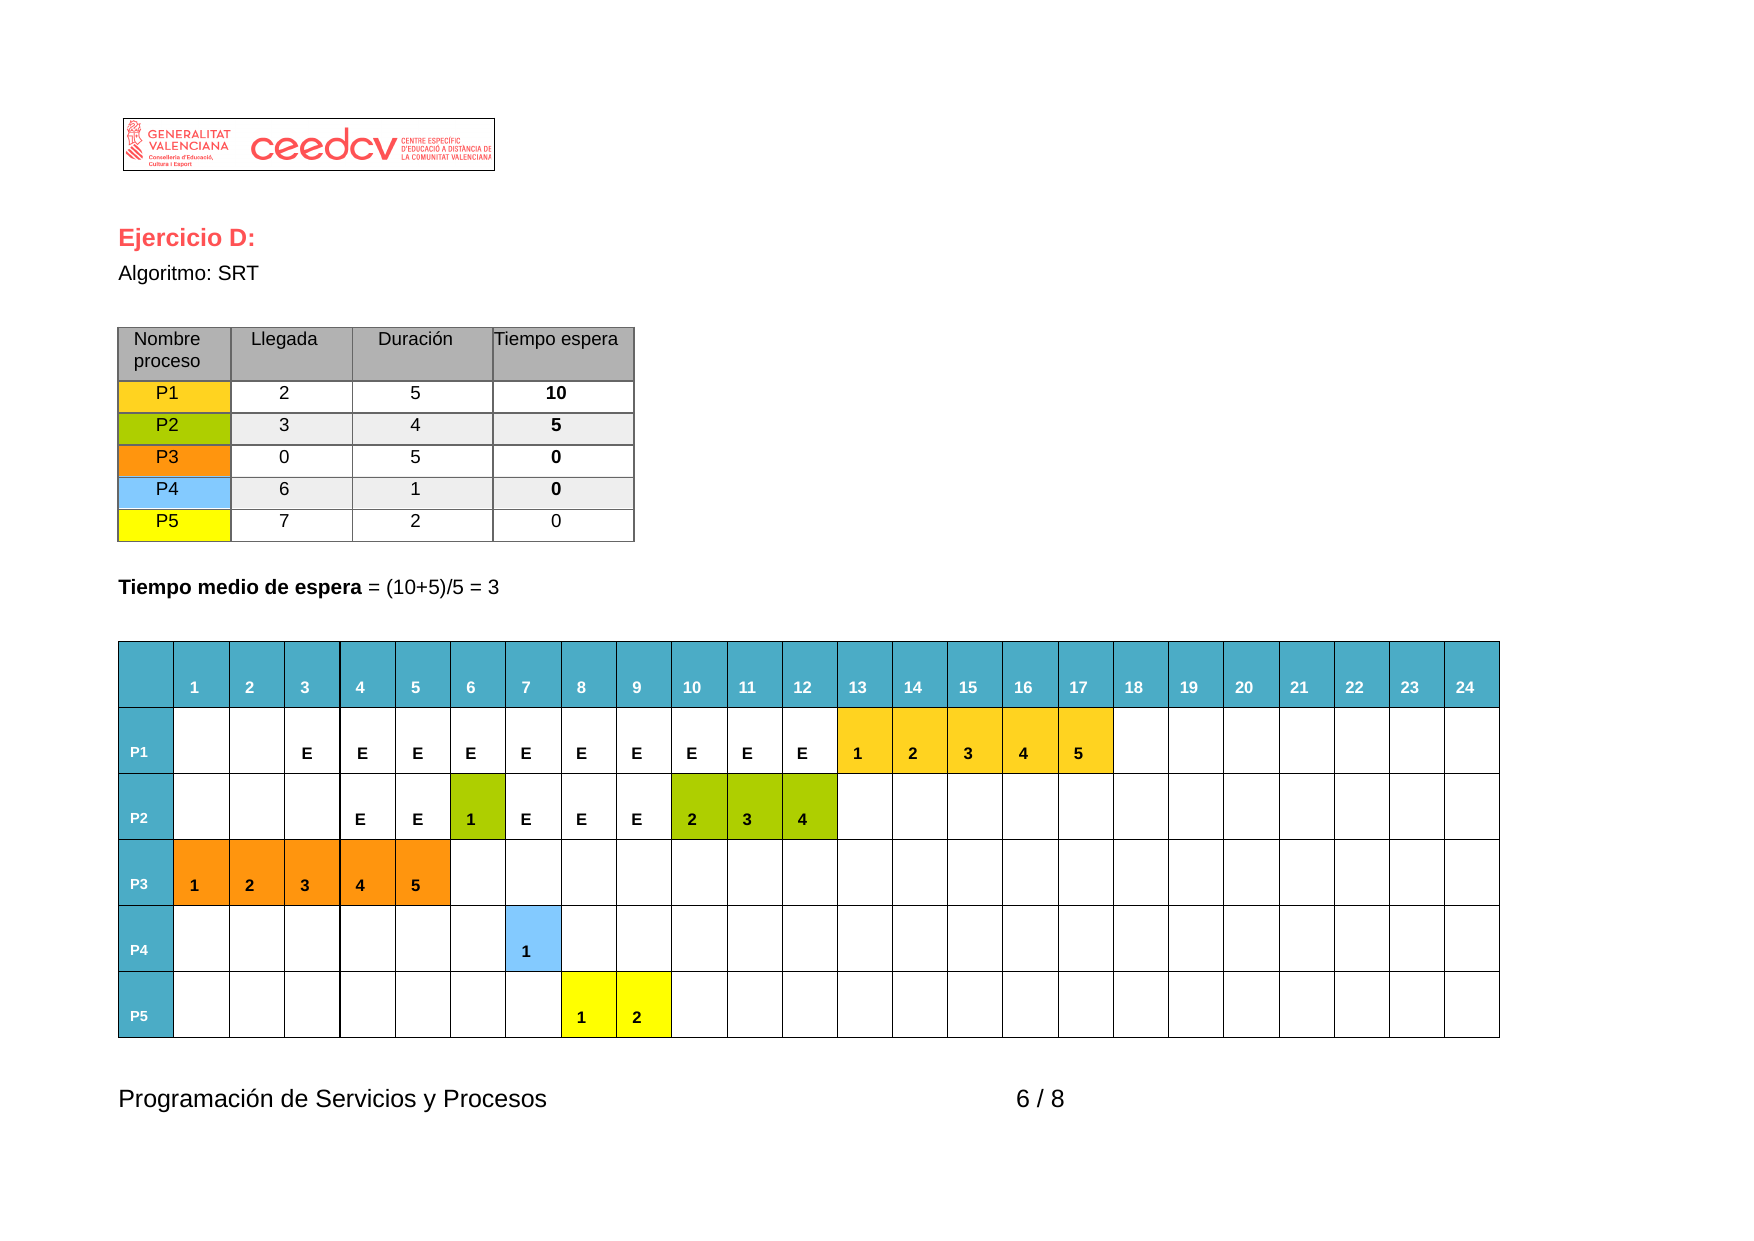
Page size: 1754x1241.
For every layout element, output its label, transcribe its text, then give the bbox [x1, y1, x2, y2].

table_cell [1059, 972, 1113, 1037]
table_cell [506, 840, 561, 905]
table_cell P1 [119, 708, 173, 773]
table_header 14 [893, 642, 947, 707]
table_cell [230, 774, 284, 839]
table_header 7 [506, 642, 561, 707]
table_cell P2 [119, 774, 173, 839]
table_cell 4 [341, 840, 395, 905]
table_cell 4 [1003, 708, 1058, 773]
table_cell [396, 972, 450, 1037]
table_header 6 [451, 642, 505, 707]
table_cell E [506, 774, 561, 839]
table_cell E [617, 708, 671, 773]
table_cell [1003, 840, 1058, 905]
table_cell 0 [494, 478, 633, 508]
table_cell 2 [617, 972, 671, 1037]
table_cell [1390, 906, 1444, 971]
table_cell 0 [494, 446, 633, 476]
text Tiempo medio de espera = (10+5)/5 = 3 [118, 575, 1621, 599]
table_header 3 [285, 642, 339, 707]
table_cell [230, 708, 284, 773]
table_cell P3 [119, 446, 230, 476]
table_header 23 [1390, 642, 1444, 707]
table_header 15 [948, 642, 1002, 707]
table_cell [838, 906, 892, 971]
table_cell [1224, 972, 1279, 1037]
table_cell E [506, 708, 561, 773]
table_cell 1 [353, 478, 492, 508]
table_cell 1 [838, 708, 892, 773]
table_cell [893, 774, 947, 839]
table_cell [451, 906, 505, 971]
table_cell E [341, 774, 395, 839]
table_cell 10 [494, 382, 633, 412]
table_cell [174, 708, 229, 773]
table_cell E [285, 708, 339, 773]
table_cell 5 [494, 414, 633, 444]
table_header Duración [353, 328, 492, 380]
table_cell [562, 840, 616, 905]
table_cell [948, 972, 1002, 1037]
table_cell [1445, 906, 1499, 971]
table_cell [451, 972, 505, 1037]
table_header Tiempo espera [494, 328, 633, 380]
table_cell E [672, 708, 727, 773]
table_cell [174, 774, 229, 839]
table_cell [396, 906, 450, 971]
table_header 16 [1003, 642, 1058, 707]
table_cell 7 [232, 510, 352, 541]
table_cell [948, 906, 1002, 971]
table_cell [617, 906, 671, 971]
table_cell 1 [506, 906, 561, 971]
table_cell 2 [893, 708, 947, 773]
table_cell [672, 906, 727, 971]
table_cell [285, 972, 339, 1037]
table_cell [285, 774, 339, 839]
table_header Llegada [232, 328, 352, 380]
table_cell [1169, 708, 1223, 773]
table_cell 5 [1059, 708, 1113, 773]
table_cell [893, 906, 947, 971]
table_header 17 [1059, 642, 1113, 707]
table_cell [1169, 972, 1223, 1037]
table_cell [1445, 708, 1499, 773]
table_cell [230, 906, 284, 971]
table_cell 0 [232, 446, 352, 476]
table_header 5 [396, 642, 450, 707]
table_cell [1390, 774, 1444, 839]
table_cell [285, 906, 339, 971]
table_cell [1114, 774, 1168, 839]
table_cell 5 [353, 446, 492, 476]
table_header [119, 642, 173, 707]
table_header 13 [838, 642, 892, 707]
table_cell [1445, 972, 1499, 1037]
table_cell [1003, 972, 1058, 1037]
table_cell [1390, 972, 1444, 1037]
table_cell P3 [119, 840, 173, 905]
table_cell [1224, 708, 1279, 773]
table_cell [672, 840, 727, 905]
table_header 12 [783, 642, 837, 707]
table_header Nombre proceso [119, 328, 230, 380]
table_cell [341, 906, 395, 971]
table_cell [1059, 774, 1113, 839]
table_header 1 [174, 642, 229, 707]
table_cell [728, 972, 782, 1037]
table_cell [1280, 972, 1334, 1037]
table_cell P4 [119, 906, 173, 971]
table_cell [1114, 972, 1168, 1037]
table_cell E [728, 708, 782, 773]
table_cell 2 [672, 774, 727, 839]
table_cell [783, 972, 837, 1037]
table_cell 1 [451, 774, 505, 839]
table_cell [838, 840, 892, 905]
table_header 22 [1335, 642, 1389, 707]
table_cell P1 [119, 382, 230, 412]
table_header 20 [1224, 642, 1279, 707]
table_cell [451, 840, 505, 905]
table_cell [1169, 840, 1223, 905]
table_header 8 [562, 642, 616, 707]
table_cell [1114, 708, 1168, 773]
table_header 10 [672, 642, 727, 707]
table_header 18 [1114, 642, 1168, 707]
table_cell [617, 840, 671, 905]
table_header 19 [1169, 642, 1223, 707]
table_cell [174, 906, 229, 971]
table_cell [672, 972, 727, 1037]
table_header 24 [1445, 642, 1499, 707]
table_cell E [783, 708, 837, 773]
text Algoritmo: SRT [118, 261, 1621, 285]
table_cell 1 [562, 972, 616, 1037]
table_cell [1280, 708, 1334, 773]
table_cell [562, 906, 616, 971]
table_cell [1059, 906, 1113, 971]
table_cell 5 [396, 840, 450, 905]
table_cell [728, 840, 782, 905]
table_cell 4 [783, 774, 837, 839]
table_cell [1280, 906, 1334, 971]
picture [125, 120, 492, 167]
table_cell [783, 906, 837, 971]
table_cell E [396, 774, 450, 839]
table_cell [506, 972, 561, 1037]
table_cell [1224, 906, 1279, 971]
table_cell 3 [232, 414, 352, 444]
table_cell [1335, 972, 1389, 1037]
table_cell [1390, 840, 1444, 905]
table_cell [1169, 906, 1223, 971]
table_cell E [396, 708, 450, 773]
table_cell [948, 840, 1002, 905]
table_cell 1 [174, 840, 229, 905]
table_cell E [617, 774, 671, 839]
table_header 2 [230, 642, 284, 707]
table_cell E [562, 774, 616, 839]
table_header 4 [341, 642, 395, 707]
table_header 11 [728, 642, 782, 707]
table_cell [728, 906, 782, 971]
table_cell [1445, 840, 1499, 905]
table_cell P4 [119, 478, 230, 508]
table_cell P5 [119, 972, 173, 1037]
table_cell [341, 972, 395, 1037]
table_cell 4 [353, 414, 492, 444]
table_cell [1169, 774, 1223, 839]
table_cell [1003, 774, 1058, 839]
table_cell [1390, 708, 1444, 773]
table_cell [1335, 774, 1389, 839]
table_cell [838, 972, 892, 1037]
table_cell 2 [232, 382, 352, 412]
table_cell P5 [119, 510, 230, 541]
table_cell [1059, 840, 1113, 905]
table_cell [1335, 840, 1389, 905]
table_cell [893, 972, 947, 1037]
table_header 9 [617, 642, 671, 707]
table_cell [1114, 840, 1168, 905]
table_cell 2 [230, 840, 284, 905]
text Ejercicio D: [118, 223, 1621, 252]
table_cell 3 [948, 708, 1002, 773]
table_cell [1114, 906, 1168, 971]
table_cell E [451, 708, 505, 773]
table_cell [783, 840, 837, 905]
table_cell [1003, 906, 1058, 971]
table_cell [1280, 774, 1334, 839]
table_cell [1224, 840, 1279, 905]
table_cell 6 [232, 478, 352, 508]
table_cell [1280, 840, 1334, 905]
table_cell 2 [353, 510, 492, 541]
table_cell [893, 840, 947, 905]
table_cell [1445, 774, 1499, 839]
table_cell 5 [353, 382, 492, 412]
table_cell [1335, 708, 1389, 773]
table_cell P2 [119, 414, 230, 444]
table_cell [948, 774, 1002, 839]
table_cell 3 [285, 840, 339, 905]
table_cell [174, 972, 229, 1037]
table_cell E [562, 708, 616, 773]
table_cell [1335, 906, 1389, 971]
table_cell [838, 774, 892, 839]
table_cell [1224, 774, 1279, 839]
table_cell 0 [494, 510, 633, 541]
table_header 21 [1280, 642, 1334, 707]
table_cell [230, 972, 284, 1037]
table_cell E [341, 708, 395, 773]
table_cell 3 [728, 774, 782, 839]
